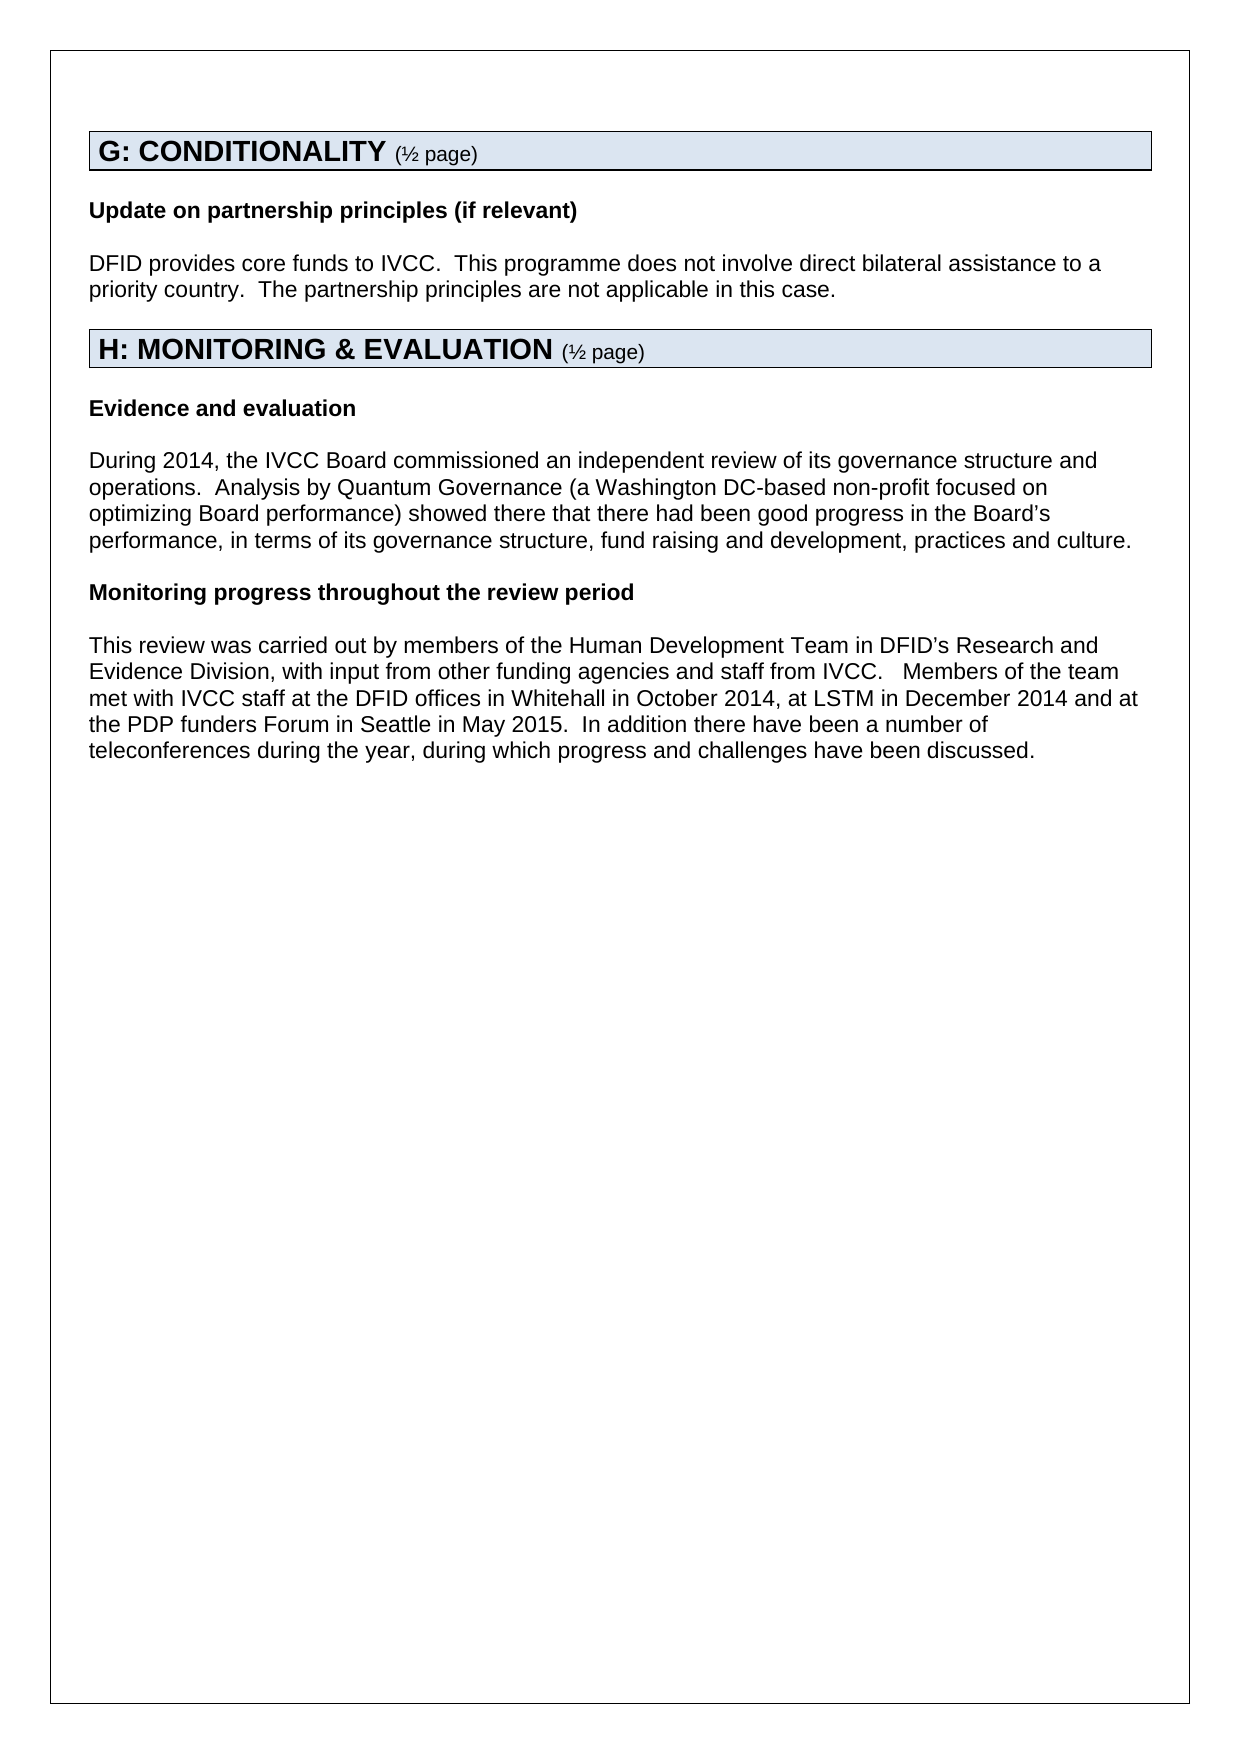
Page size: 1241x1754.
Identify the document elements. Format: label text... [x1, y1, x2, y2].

text H: MONITORING & EVALUATION (½ page) [90, 330, 1151, 367]
text G: CONDITIONALITY (½ page) [90, 132, 1151, 169]
text Evidence and evaluation [89, 395, 1152, 421]
text Update on partnership principles (if relevant) [89, 197, 1152, 223]
text Monitoring progress throughout the review period [89, 579, 1152, 606]
text DFID provides core funds to IVCC. This programme does not involve direct bilateral assistance to a priority country. The partnership principles are not applicable in this case. [89, 249, 1152, 302]
text During 2014, the IVCC Board commissioned an independent review of its governance structure and operations. Analysis by Quantum Governance (a Washington DC-based non-profit focused on optimizing Board performance) showed there that there had been good progress in the Board’s performance, in terms of its governance structure, fund raising and development, practices and culture. [89, 447, 1152, 553]
text This review was carried out by members of the Human Development Team in DFID’s Research and Evidence Division, with input from other funding agencies and staff from IVCC. Members of the team met with IVCC staff at the DFID offices in Whitehall in October 2014, at LSTM in December 2014 and at the PDP funders Forum in Seattle in May 2015. In addition there have been a number of teleconferences during the year, during which progress and challenges have been discussed. [89, 632, 1152, 764]
